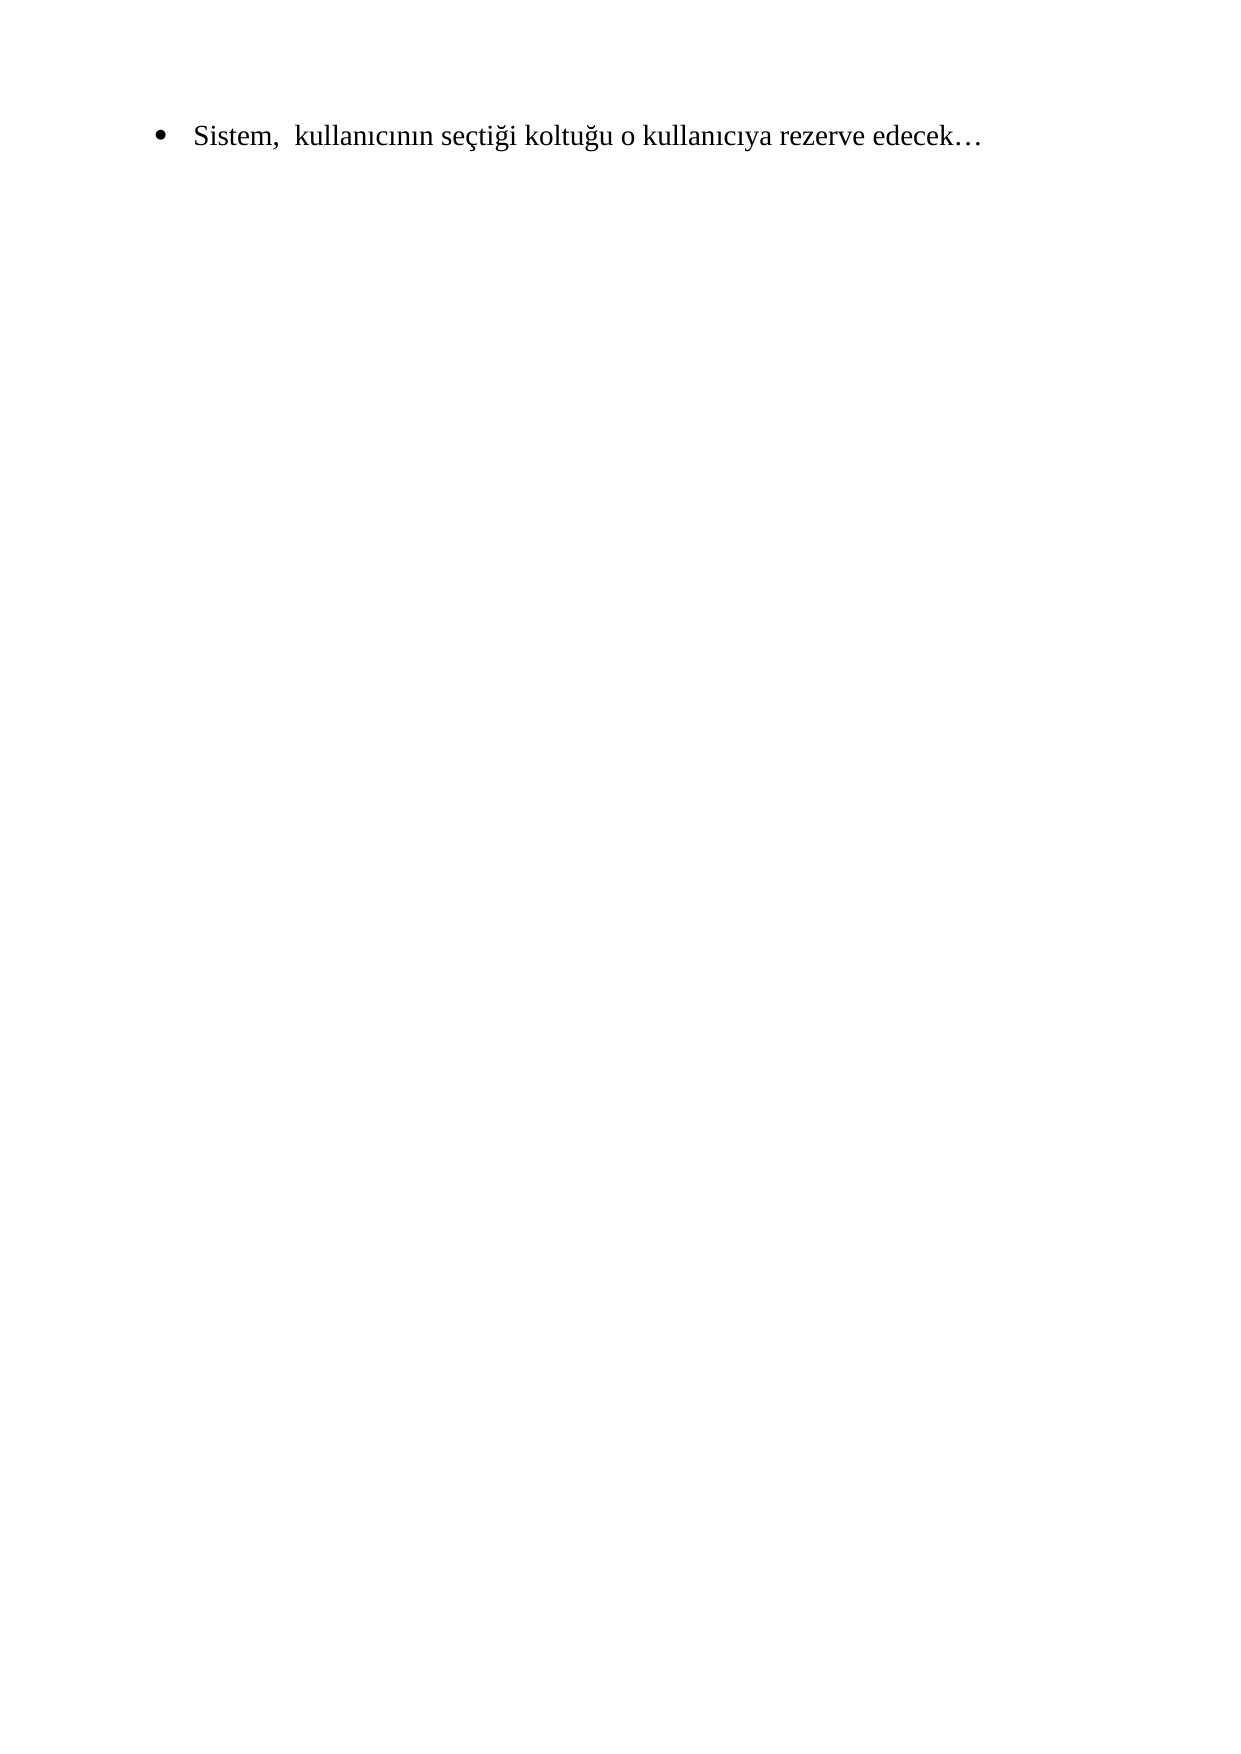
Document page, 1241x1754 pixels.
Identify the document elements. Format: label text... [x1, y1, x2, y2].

list Sistem, kullanıcının seçtiği koltuğu o kullanıcıya rezerve edecek… [156, 118, 1122, 152]
